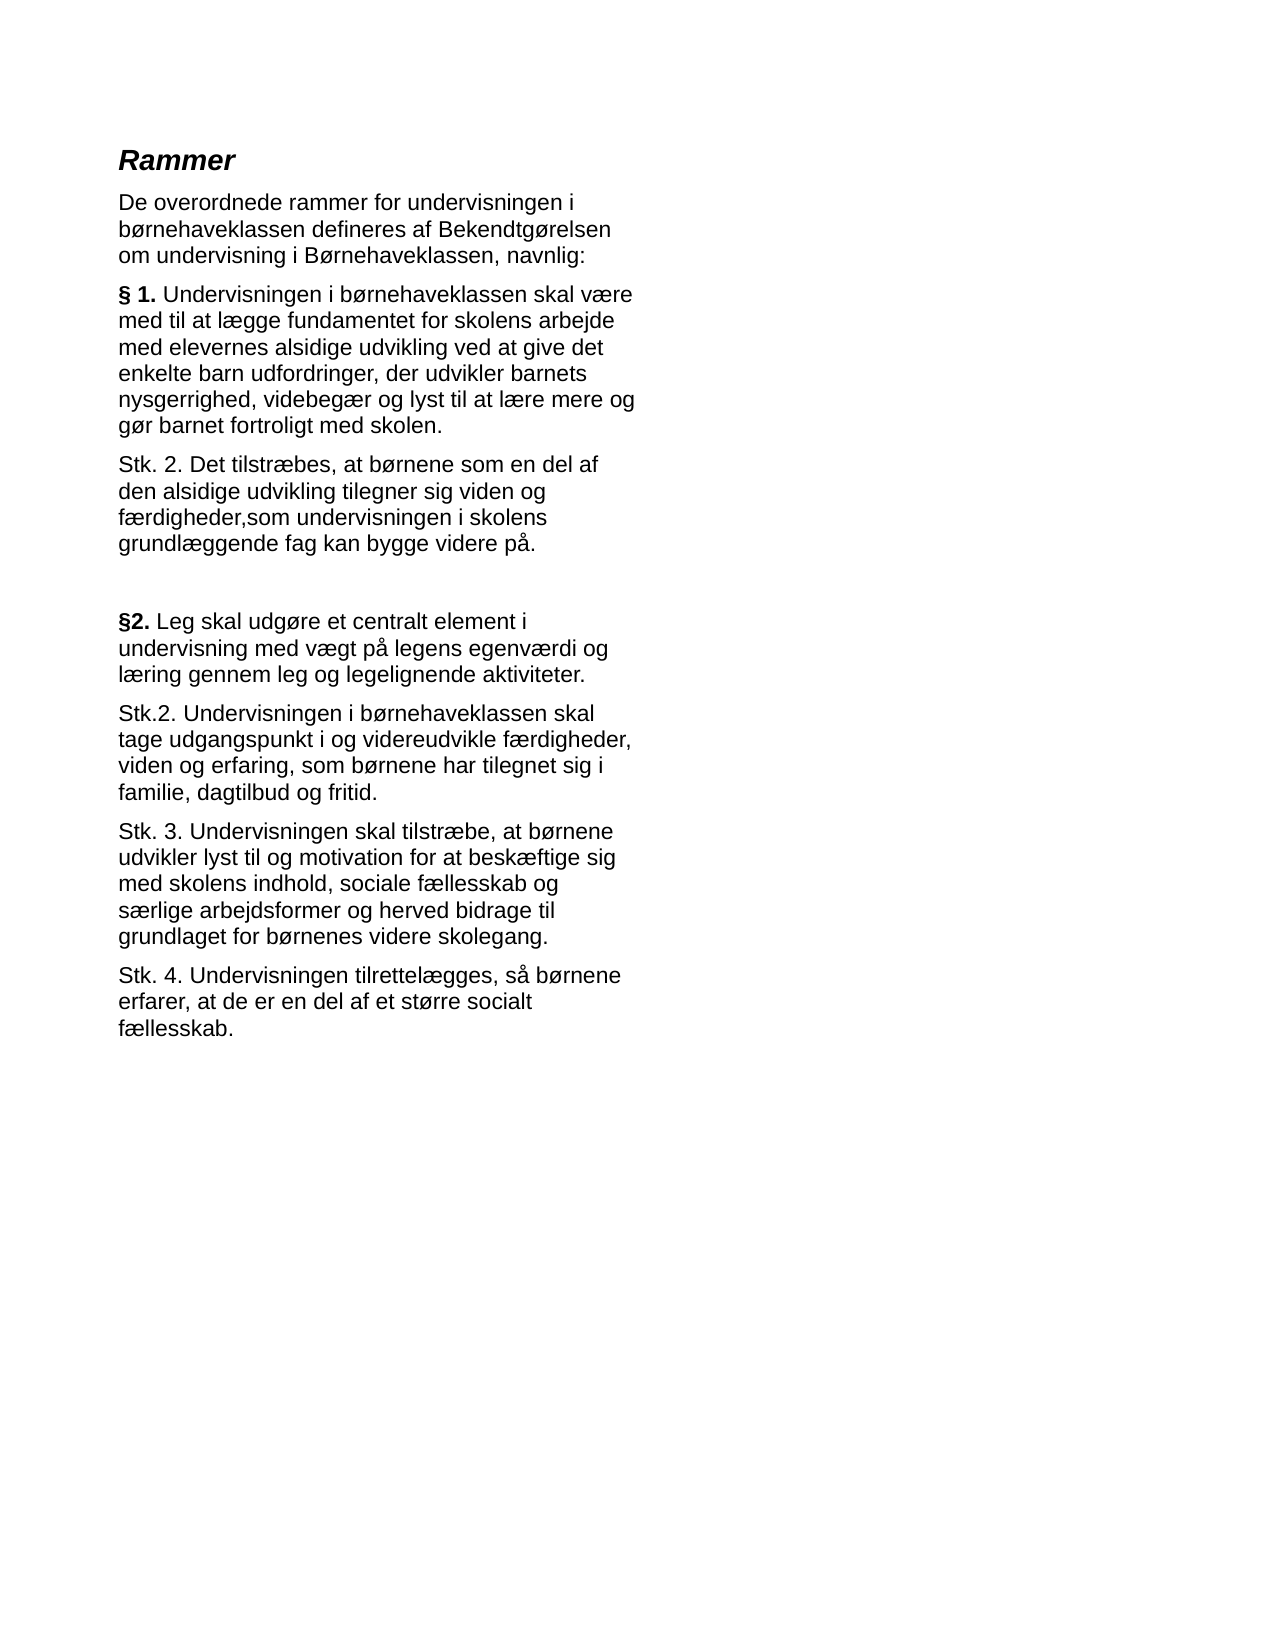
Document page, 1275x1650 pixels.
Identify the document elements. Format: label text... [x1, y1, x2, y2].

text §2. Leg skal udgøre et centralt element i undervisning med vægt på legens egenværdi og læring gennem leg og legelignende aktiviteter. [118, 608, 637, 687]
text § 1. Undervisningen i børnehaveklassen skal være med til at lægge fundamentet for skolens arbejde med elevernes alsidige udvikling ved at give det enkelte barn udfordringer, der udvikler barnets nysgerrighed, videbegær og lyst til at lære mere og gør barnet fortroligt med skolen. [118, 281, 637, 439]
text Stk. 3. Undervisningen skal tilstræbe, at børnene udvikler lyst til og motivation for at beskæftige sig med skolens indhold, sociale fællesskab og særlige arbejdsformer og herved bidrage til grundlaget for børnenes videre skolegang. [118, 818, 637, 949]
text Stk. 2. Det tilstræbes, at børnene som en del af den alsidige udvikling tilegner sig viden og færdigheder,som undervisningen i skolens grundlæggende fag kan bygge videre på. [118, 451, 637, 557]
text Stk. 4. Undervisningen tilrettelægges, så børnene erfarer, at de er en del af et større socialt fællesskab. [118, 962, 637, 1041]
text Stk.2. Undervisningen i børnehaveklassen skal tage udgangspunkt i og videreudvikle færdigheder, viden og erfaring, som børnene har tilegnet sig i familie, dagtilbud og fritid. [118, 700, 637, 805]
text De overordnede rammer for undervisningen i børnehaveklassen defineres af Bekendtgørelsen om undervisning i Børnehaveklassen, navnlig: [118, 189, 637, 268]
subtitle Rammer [118, 143, 637, 177]
